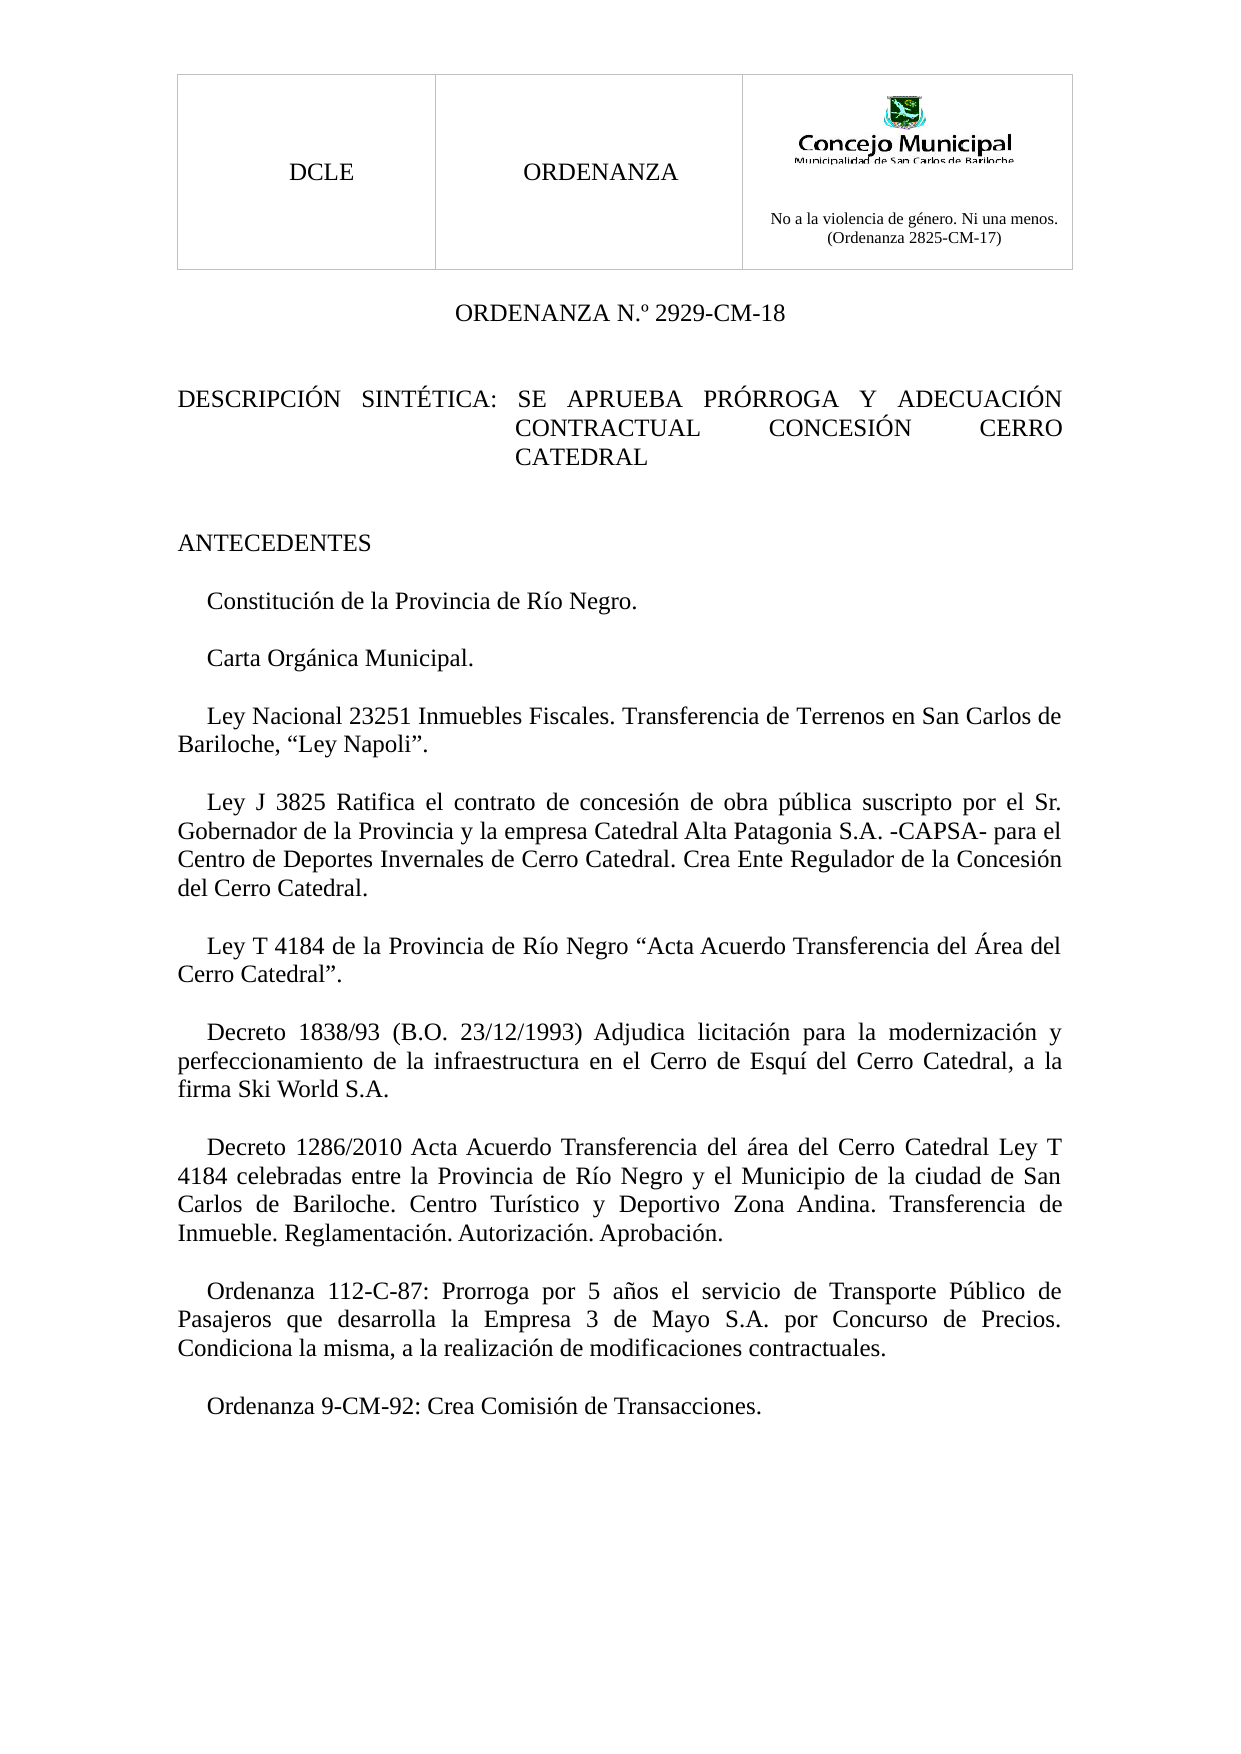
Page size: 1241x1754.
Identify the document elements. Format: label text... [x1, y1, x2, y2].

list Decreto 1286/2010 Acta Acuerdo Transferencia del área del Cerro Catedral Ley T 4184 celebradas entre la Provincia de Río Negro y el Municipio de la ciudad de San Carlos de Bariloche. Centro Turístico y Deportivo Zona Andina. Transferencia de Inmueble. Reglamentación. Autorización. Aprobación. [177, 1132, 1063, 1247]
list Carta Orgánica Municipal. [177, 643, 1063, 672]
text ORDENANZA N.º 2929-CM-18 [177, 298, 1063, 327]
list Decreto 1838/93 (B.O. 23/12/1993) Adjudica licitación para la modernización y perfeccionamiento de la infraestructura en el Cerro de Esquí del Cerro Catedral, a la firma Ski World S.A. [177, 1017, 1063, 1103]
list Ley J 3825 Ratifica el contrato de concesión de obra pública suscripto por el Sr. Gobernador de la Provincia y la empresa Catedral Alta Patagonia S.A. -CAPSA- para el Centro de Deportes Invernales de Cerro Catedral. Crea Ente Regulador de la Concesión del Cerro Catedral. [177, 787, 1063, 902]
text ANTECEDENTES [177, 528, 1063, 557]
list Ordenanza 9-CM-92: Crea Comisión de Transacciones. [177, 1391, 1063, 1419]
list Ley Nacional 23251 Inmuebles Fiscales. Transferencia de Terrenos en San Carlos de Bariloche, “Ley Napoli”. [177, 701, 1063, 758]
list Ley T 4184 de la Provincia de Río Negro “Acta Acuerdo Transferencia del Área del Cerro Catedral”. [177, 931, 1063, 988]
text DESCRIPCIÓN SINTÉTICA: SE APRUEBA PRÓRROGA Y ADECUACIÓN CONTRACTUAL CONCESIÓN CERRO CATEDRAL [177, 384, 1063, 471]
list Ordenanza 112-C-87: Prorroga por 5 años el servicio de Transporte Público de Pasajeros que desarrolla la Empresa 3 de Mayo S.A. por Concurso de Precios. Condiciona la misma, a la realización de modificaciones contractuales. [177, 1276, 1063, 1362]
list Constitución de la Provincia de Río Negro. [177, 586, 1063, 614]
